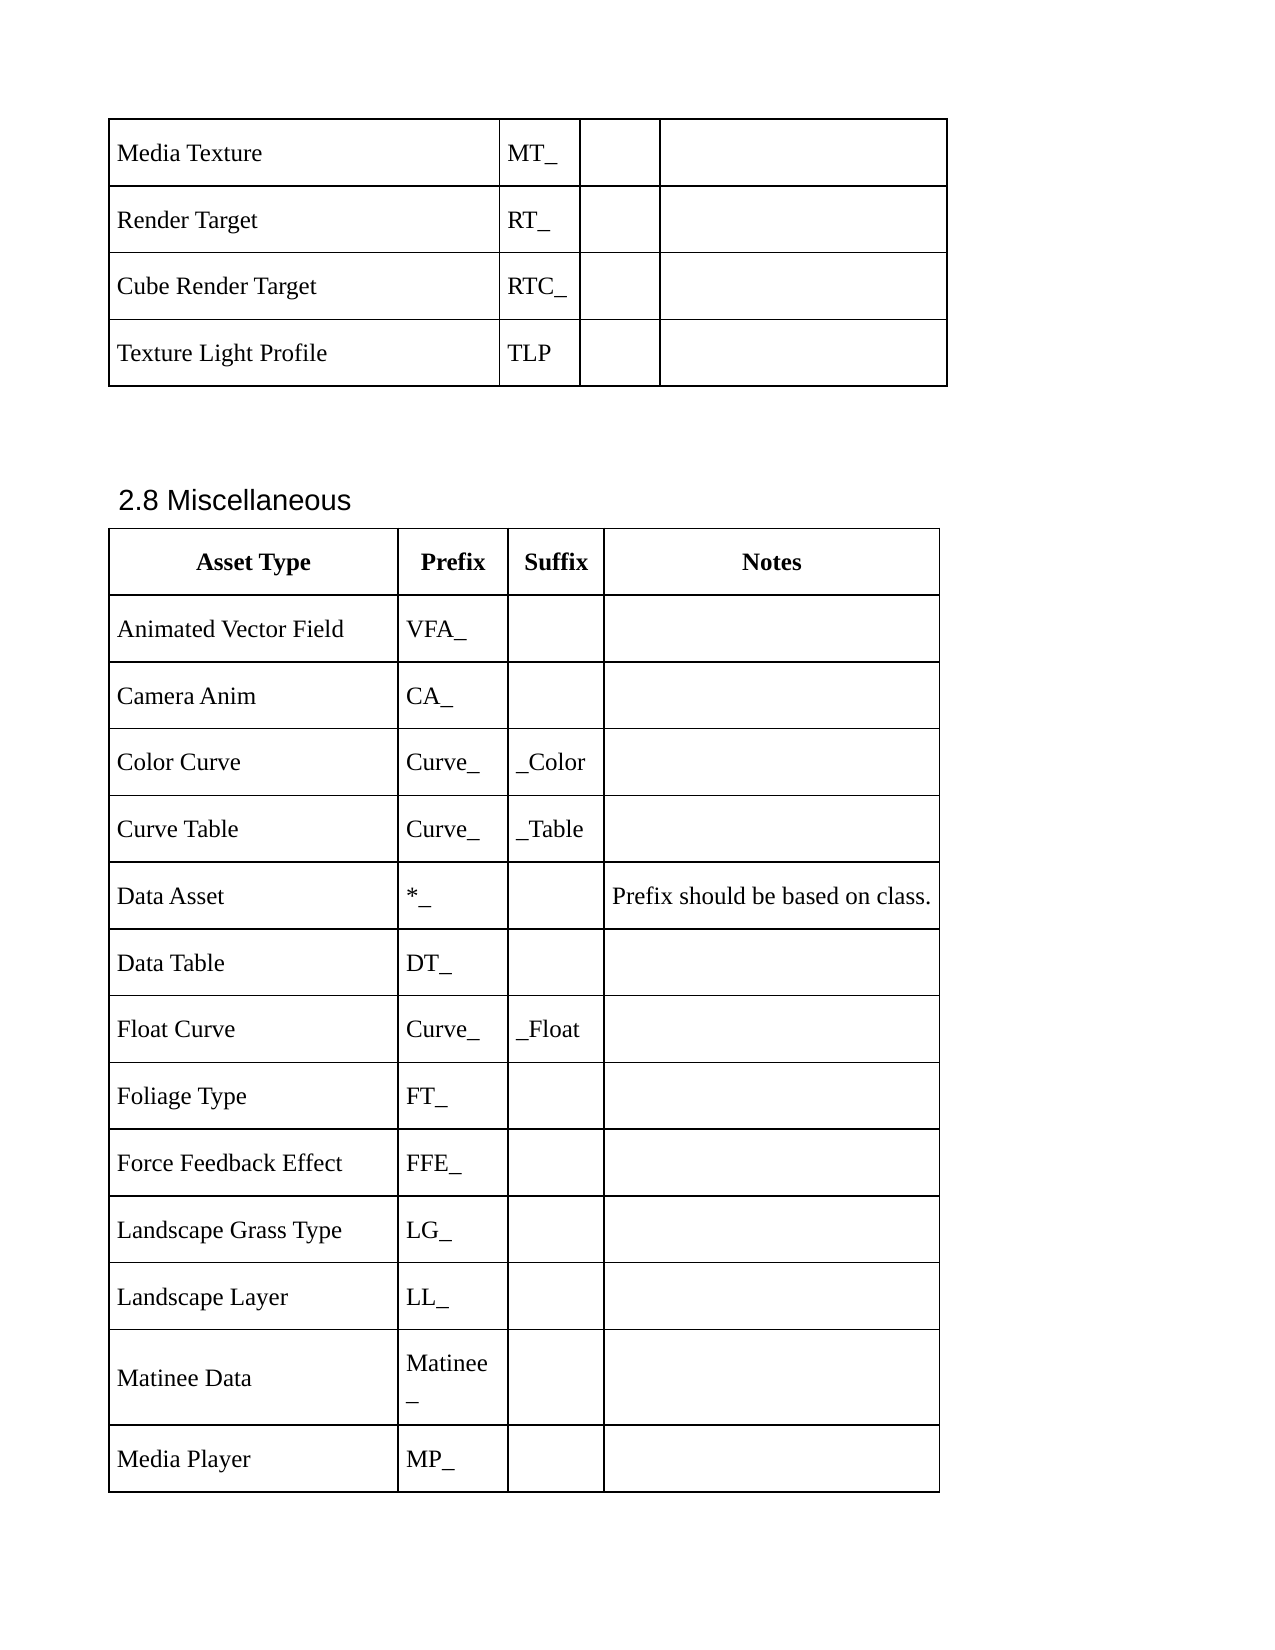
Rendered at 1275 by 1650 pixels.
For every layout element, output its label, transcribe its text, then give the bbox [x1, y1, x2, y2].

table_cell [581, 253, 659, 318]
table_cell *_ [399, 863, 507, 928]
table_cell [605, 596, 939, 661]
table_cell [581, 187, 659, 252]
table_cell [509, 1263, 603, 1329]
table_cell _Color [509, 729, 603, 794]
table_cell LL_ [399, 1263, 507, 1329]
table_cell Matinee_ [399, 1330, 507, 1424]
table_cell [605, 1063, 939, 1128]
table_cell Prefix should be based on class. [605, 863, 939, 928]
table_cell [661, 320, 946, 385]
table_cell RT_ [500, 187, 579, 252]
table_cell Data Asset [110, 863, 397, 928]
subtitle 2.8 Miscellaneous [118, 483, 1157, 517]
table_cell [581, 320, 659, 385]
table_cell [581, 120, 659, 185]
table_cell [509, 1130, 603, 1195]
table_cell Camera Anim [110, 663, 397, 728]
table_cell Render Target [110, 187, 499, 252]
table_cell CA_ [399, 663, 507, 728]
table_cell Matinee Data [110, 1330, 397, 1424]
table_cell [509, 930, 603, 995]
table_cell Landscape Layer [110, 1263, 397, 1329]
table_cell [509, 1063, 603, 1128]
table_cell Color Curve [110, 729, 397, 794]
table_cell Curve_ [399, 729, 507, 794]
table_header Prefix [399, 529, 507, 594]
table_cell [661, 253, 946, 318]
table_cell [605, 930, 939, 995]
table_cell RTC_ [500, 253, 579, 318]
table_header Notes [605, 529, 939, 594]
table_cell [509, 863, 603, 928]
table_cell [509, 1426, 603, 1491]
table_cell [605, 1197, 939, 1262]
table_cell Curve_ [399, 796, 507, 861]
table_cell [605, 1263, 939, 1329]
table_cell [605, 996, 939, 1062]
table_cell Curve Table [110, 796, 397, 861]
table_cell [661, 187, 946, 252]
table_cell Texture Light Profile [110, 320, 499, 385]
table_cell Media Player [110, 1426, 397, 1491]
table_cell Foliage Type [110, 1063, 397, 1128]
table_cell [509, 663, 603, 728]
table_cell [605, 1330, 939, 1424]
table_cell Animated Vector Field [110, 596, 397, 661]
table_cell TLP [500, 320, 579, 385]
table_cell [661, 120, 946, 185]
table_cell FFE_ [399, 1130, 507, 1195]
table_cell _Table [509, 796, 603, 861]
table_cell Float Curve [110, 996, 397, 1062]
table_cell MP_ [399, 1426, 507, 1491]
table_header Asset Type [110, 529, 397, 594]
table_cell Landscape Grass Type [110, 1197, 397, 1262]
table_cell [509, 1197, 603, 1262]
table_cell [605, 1130, 939, 1195]
table_cell [509, 1330, 603, 1424]
table_cell LG_ [399, 1197, 507, 1262]
table_cell [509, 596, 603, 661]
table_cell [605, 1426, 939, 1491]
table_cell [605, 729, 939, 794]
table_cell [605, 663, 939, 728]
table_cell _Float [509, 996, 603, 1062]
table_cell Media Texture [110, 120, 499, 185]
table_cell [605, 796, 939, 861]
table_cell FT_ [399, 1063, 507, 1128]
table_cell Curve_ [399, 996, 507, 1062]
table_cell Cube Render Target [110, 253, 499, 318]
table_cell VFA_ [399, 596, 507, 661]
table_cell DT_ [399, 930, 507, 995]
table_cell MT_ [500, 120, 579, 185]
table_cell Force Feedback Effect [110, 1130, 397, 1195]
table_header Suffix [509, 529, 603, 594]
table_cell Data Table [110, 930, 397, 995]
